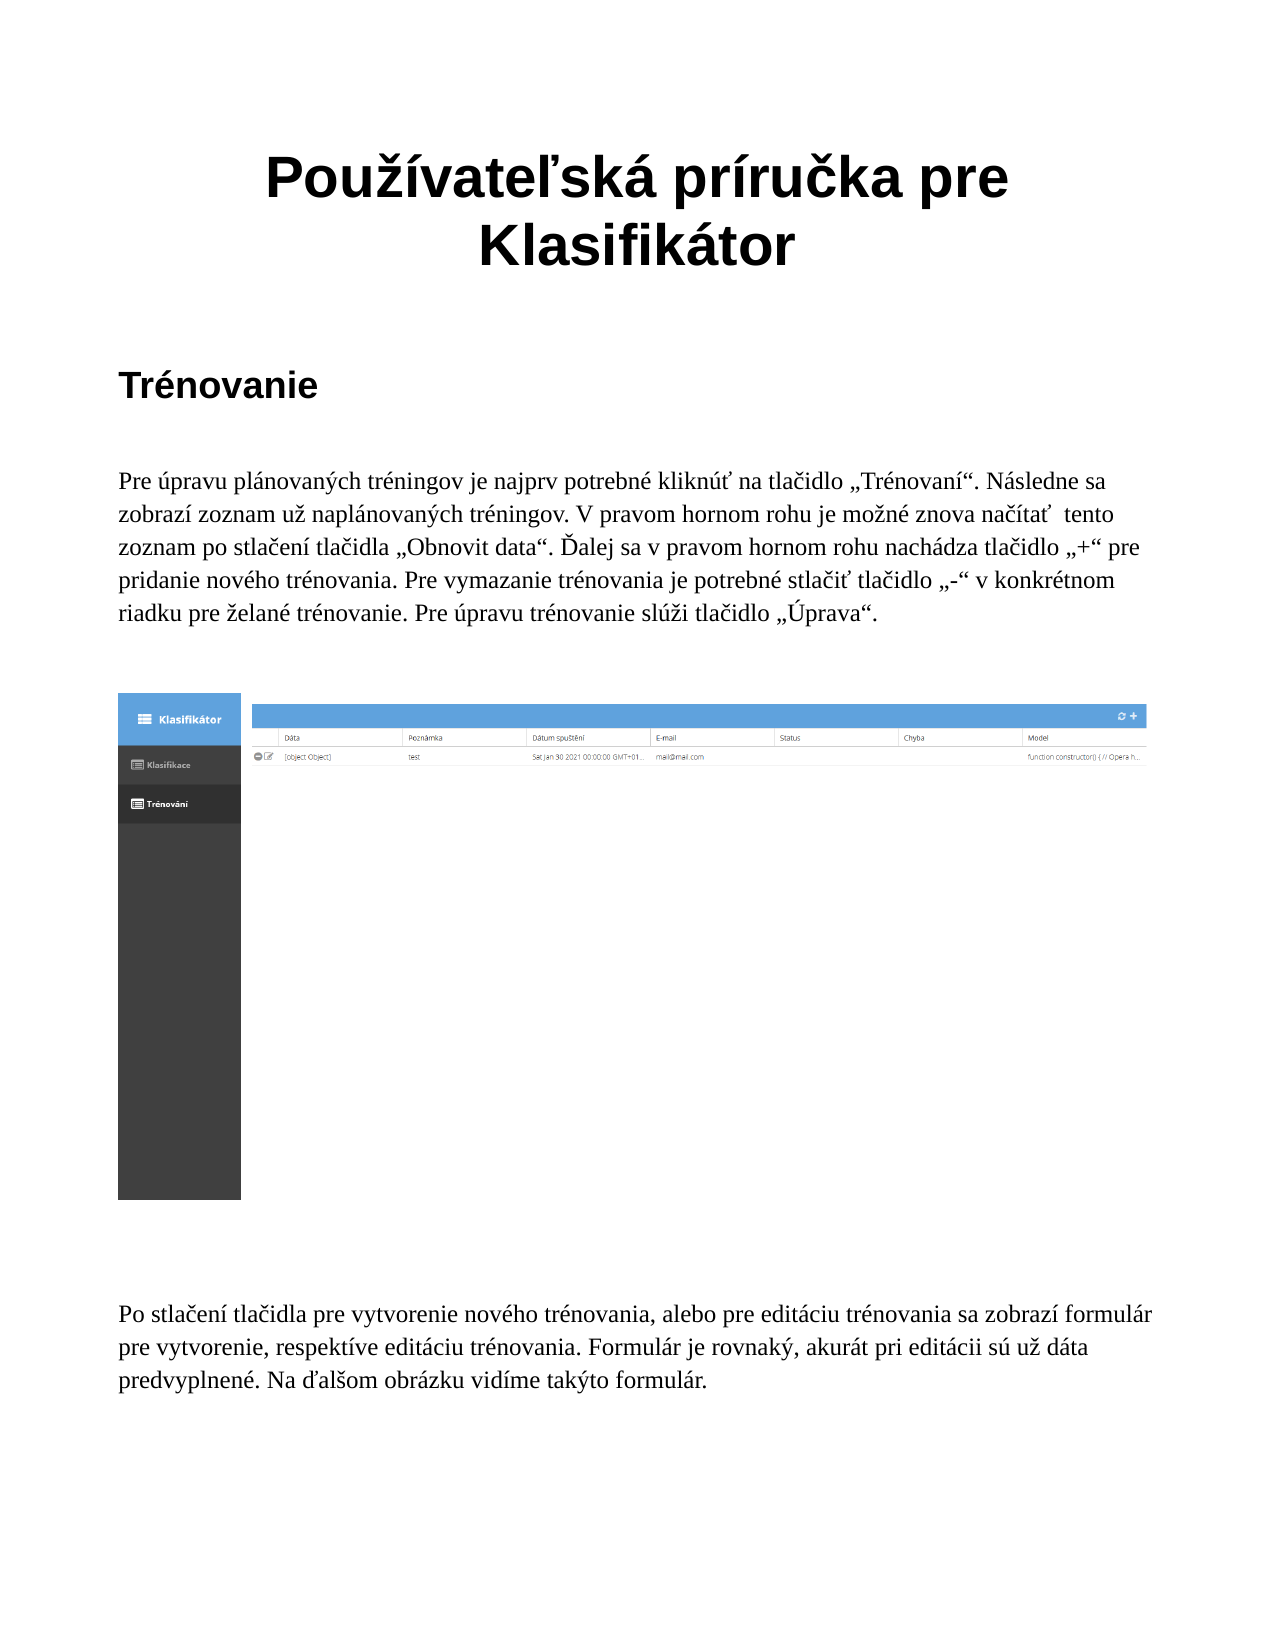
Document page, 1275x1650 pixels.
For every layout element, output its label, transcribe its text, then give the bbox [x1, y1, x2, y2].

text Pre úpravu plánovaných tréningov je najprv potrebné kliknúť na tlačidlo „Trénovaní“. Následne sa zobrazí zoznam už naplánovaných tréningov. V pravom hornom rohu je možné znova načítať tento zoznam po stlačení tlačidla „Obnovit data“. Ďalej sa v pravom hornom rohu nachádza tlačidlo „+“ pre pridanie nového trénovania. Pre vymazanie trénovania je potrebné stlačiť tlačidlo „-“ v konkrétnom riadku pre želané trénovanie. Pre úpravu trénovanie slúži tlačidlo „Úprava“. [118, 466, 1157, 627]
title Používateľská príručka pre Klasifikátor [118, 143, 1157, 277]
picture [118, 693, 1157, 1200]
subtitle Trénovanie [118, 362, 1157, 406]
text Po stlačení tlačidla pre vytvorenie nového trénovania, alebo pre editáciu trénovania sa zobrazí formulár pre vytvorenie, respektíve editáciu trénovania. Formulár je rovnaký, akurát pri editácii sú už dáta predvyplnené. Na ďalšom obrázku vidíme takýto formulár. [118, 1299, 1157, 1393]
